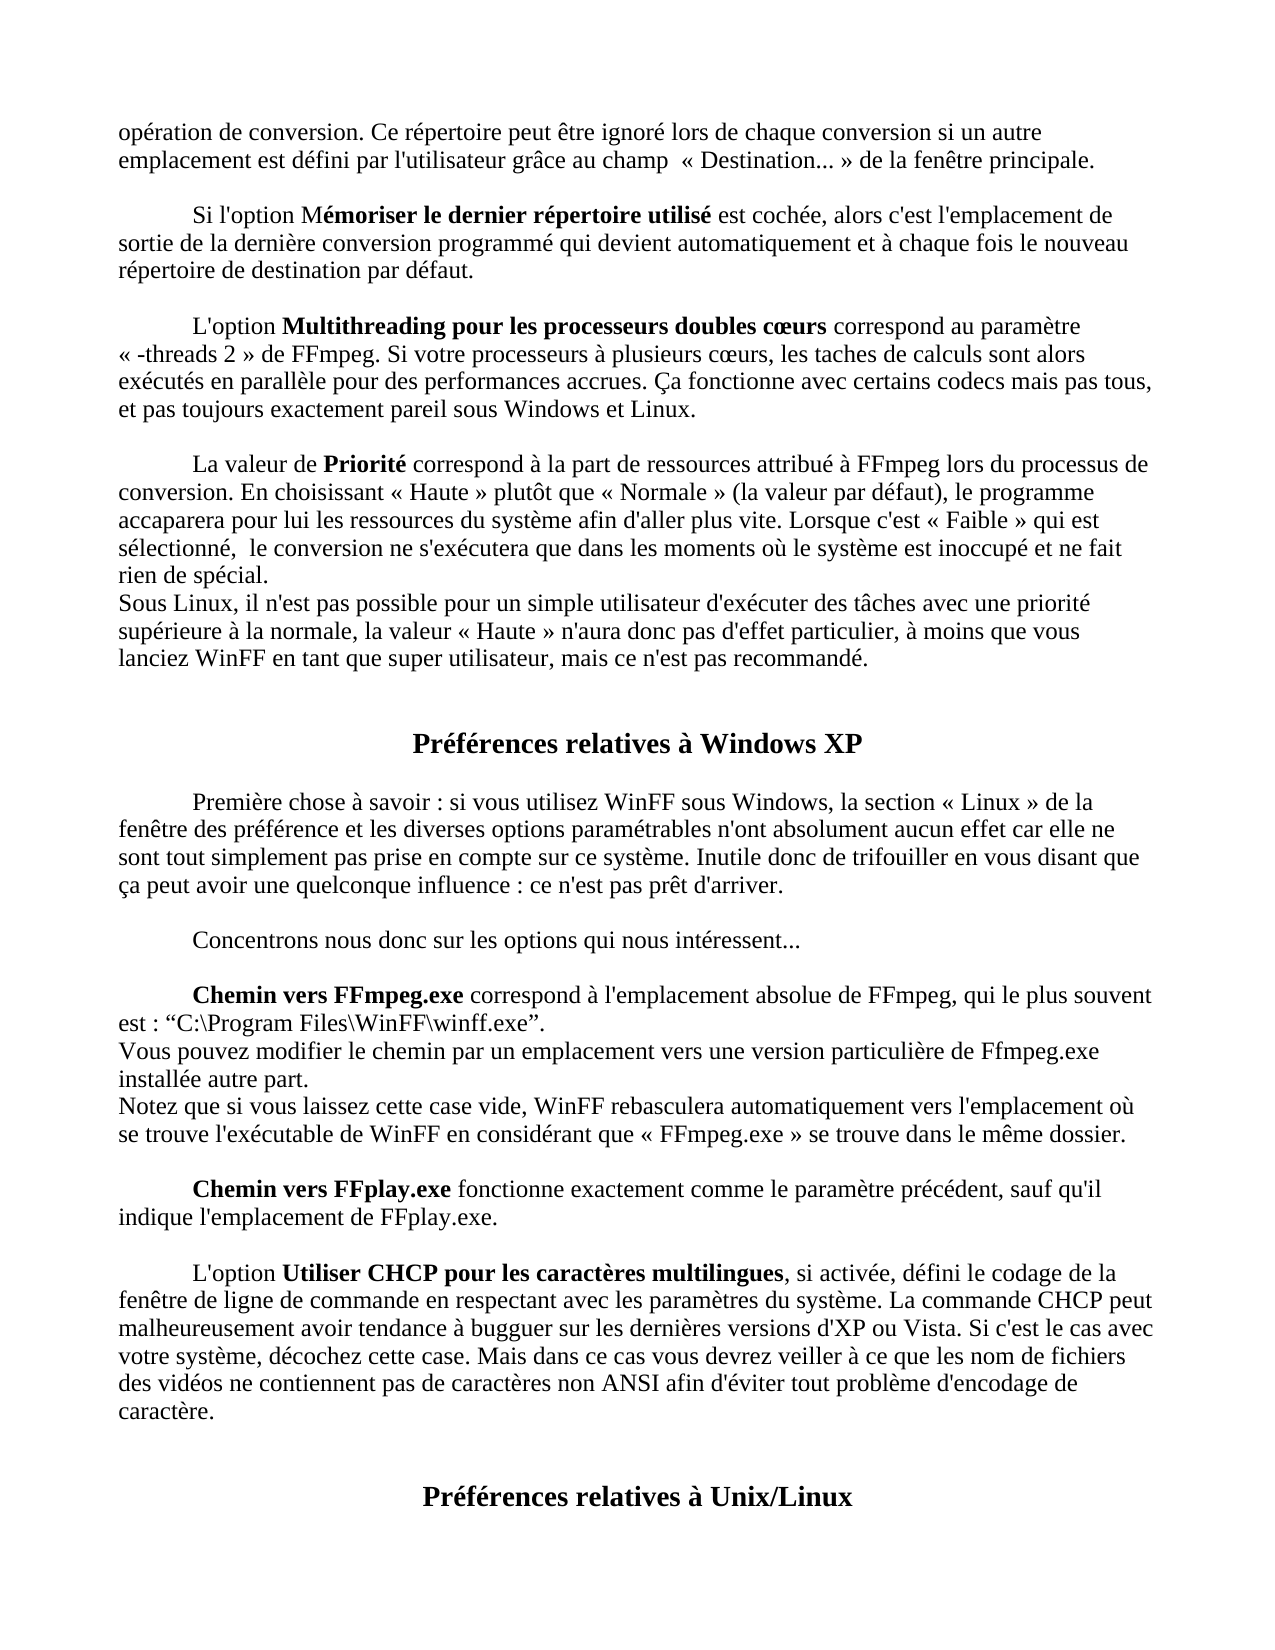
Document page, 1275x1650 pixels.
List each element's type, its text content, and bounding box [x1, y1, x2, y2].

text Sous Linux, il n'est pas possible pour un simple utilisateur d'exécuter des tâches avec une priorité supérieure à la normale, la valeur « Haute » n'aura donc pas d'effet particulier, à moins que vous lanciez WinFF en tant que super utilisateur, mais ce n'est pas recommandé. [118, 589, 1157, 672]
text Chemin vers FFmpeg.exe correspond à l'emplacement absolue de FFmpeg, qui le plus souvent est : “C:\Program Files\WinFF\winff.exe”. Vous pouvez modifier le chemin par un emplacement vers une version particulière de Ffmpeg.exe installée autre part. [118, 982, 1157, 1092]
text Préférences relatives à Unix/Linux [118, 1480, 1157, 1513]
text Si l'option Mémoriser le dernier répertoire utilisé est cochée, alors c'est l'emplacement de sortie de la dernière conversion programmé qui devient automatiquement et à chaque fois le nouveau répertoire de destination par défaut. [118, 201, 1157, 284]
text Concentrons nous donc sur les options qui nous intéressent... [118, 926, 1157, 954]
text Notez que si vous laissez cette case vide, WinFF rebasculera automatiquement vers l'emplacement où se trouve l'exécutable de WinFF en considérant que « FFmpeg.exe » se trouve dans le même dossier. [118, 1092, 1157, 1148]
text L'option Utiliser CHCP pour les caractères multilingues, si activée, défini le codage de la fenêtre de ligne de commande en respectant avec les paramètres du système. La commande CHCP peut malheureusement avoir tendance à bugguer sur les dernières versions d'XP ou Vista. Si c'est le cas avec votre système, décochez cette case. Mais dans ce cas vous devrez veiller à ce que les nom de fichiers des vidéos ne contiennent pas de caractères non ANSI afin d'éviter tout problème d'encodage de caractère. [118, 1259, 1157, 1425]
text Préférences relatives à Windows XP [118, 728, 1157, 760]
text Chemin vers FFplay.exe fonctionne exactement comme le paramètre précédent, sauf qu'il indique l'emplacement de FFplay.exe. [118, 1176, 1157, 1231]
text opération de conversion. Ce répertoire peut être ignoré lors de chaque conversion si un autre emplacement est défini par l'utilisateur grâce au champ « Destination... » de la fenêtre principale. [118, 118, 1157, 173]
text Première chose à savoir : si vous utilisez WinFF sous Windows, la section « Linux » de la fenêtre des préférence et les diverses options paramétrables n'ont absolument aucun effet car elle ne sont tout simplement pas prise en compte sur ce système. Inutile donc de trifouiller en vous disant que ça peut avoir une quelconque influence : ce n'est pas prêt d'arriver. [118, 788, 1157, 898]
text L'option Multithreading pour les processeurs doubles cœurs correspond au paramètre [118, 312, 1157, 340]
text La valeur de Priorité correspond à la part de ressources attribué à FFmpeg lors du processus de conversion. En choisissant « Haute » plutôt que « Normale » (la valeur par défaut), le programme accaparera pour lui les ressources du système afin d'aller plus vite. Lorsque c'est « Faible » qui est sélectionné, le conversion ne s'exécutera que dans les moments où le système est inoccupé et ne fait rien de spécial. [118, 451, 1157, 589]
text « -threads 2 » de FFmpeg. Si votre processeurs à plusieurs cœurs, les taches de calculs sont alors exécutés en parallèle pour des performances accrues. Ça fonctionne avec certains codecs mais pas tous, et pas toujours exactement pareil sous Windows et Linux. [118, 340, 1157, 423]
